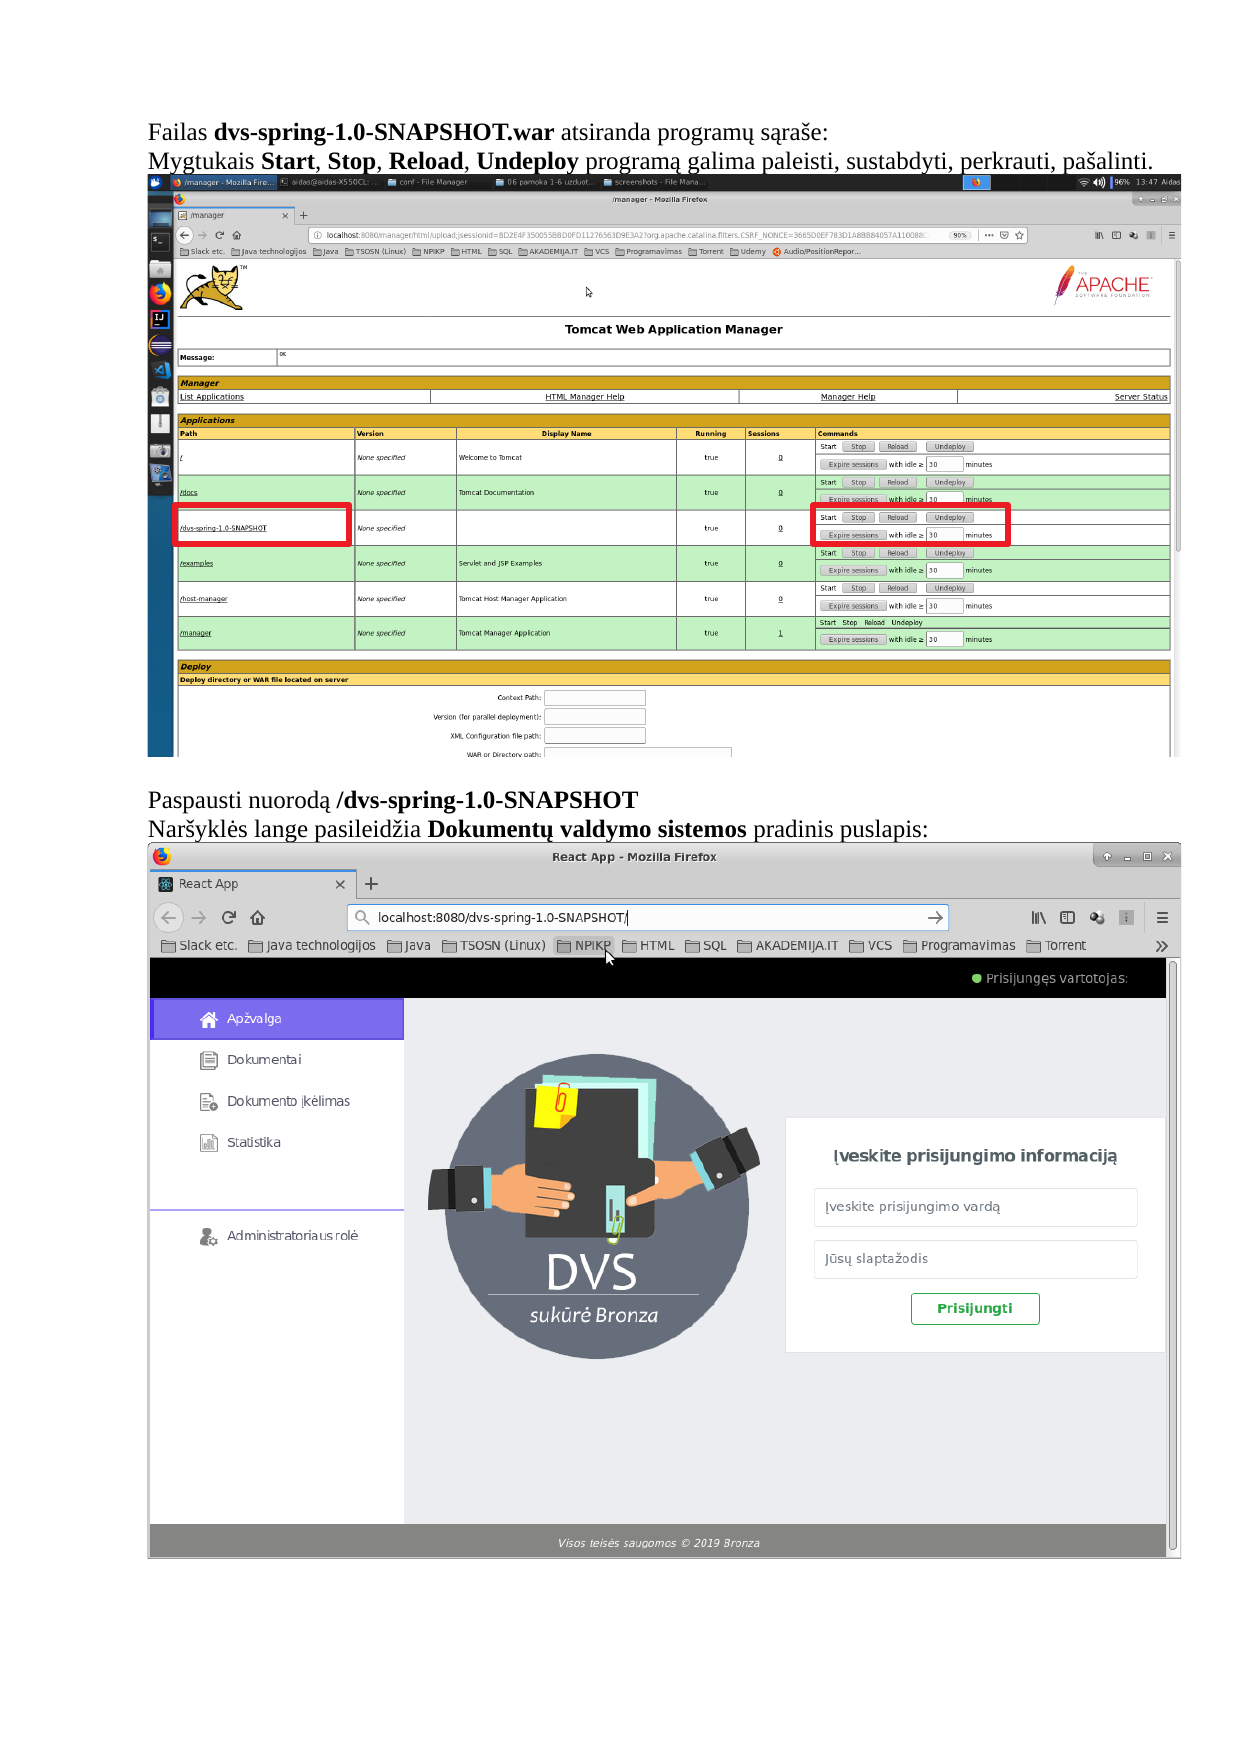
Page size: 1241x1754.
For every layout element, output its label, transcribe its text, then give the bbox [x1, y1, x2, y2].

picture [147, 174, 1182, 757]
text Paspausti nuorodą /dvs-spring-1.0-SNAPSHOT [148, 785, 1181, 814]
text Failas dvs-spring-1.0-SNAPSHOT.war atsiranda programų sąraše: [148, 117, 1181, 146]
picture [147, 842, 1182, 1559]
text Mygtukais Start, Stop, Reload, Undeploy programą galima paleisti, sustabdyti, perkrauti, pašalinti. [148, 146, 1181, 174]
text Naršyklės lange pasileidžia Dokumentų valdymo sistemos pradinis puslapis: [148, 814, 1181, 842]
